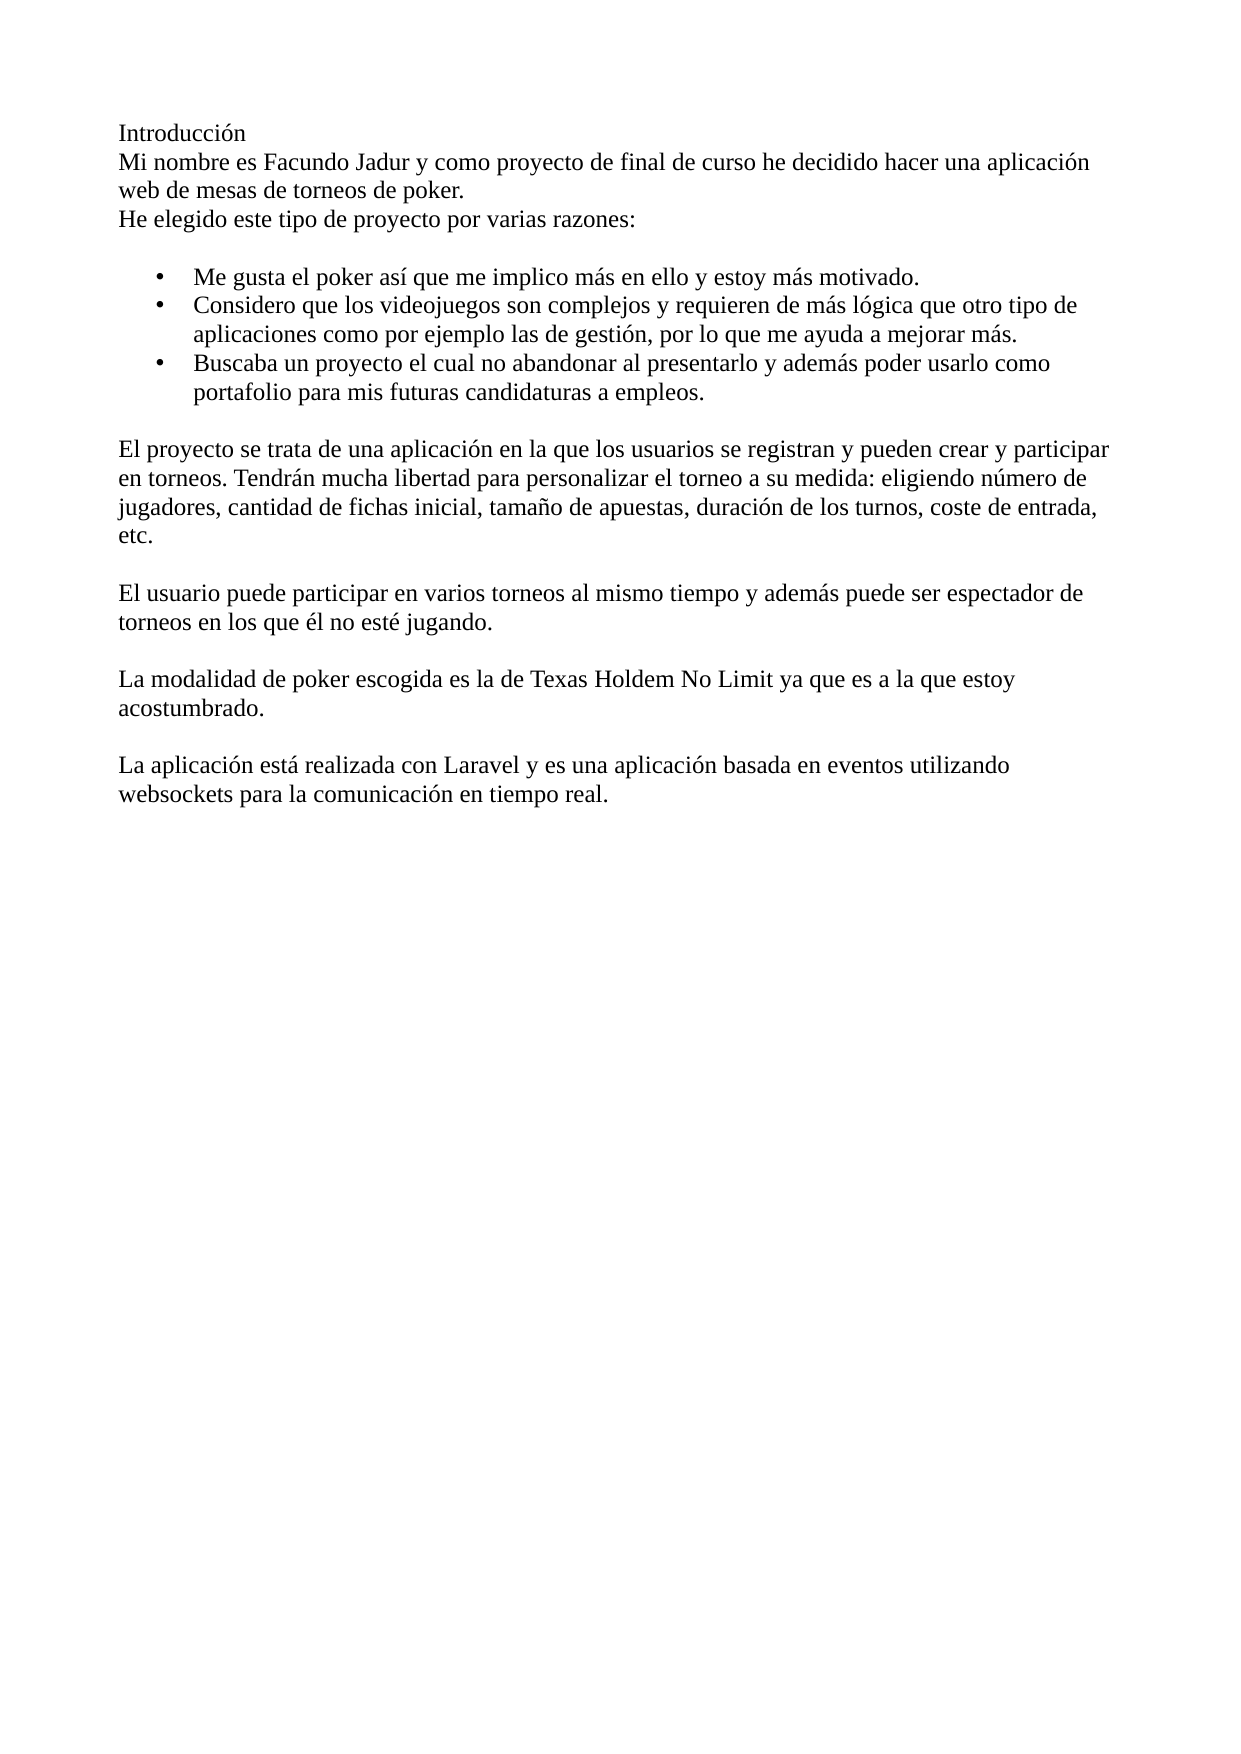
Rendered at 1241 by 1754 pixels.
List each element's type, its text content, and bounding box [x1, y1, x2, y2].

text El usuario puede participar en varios torneos al mismo tiempo y además puede ser espectador de torneos en los que él no esté jugando. [118, 578, 1122, 636]
text He elegido este tipo de proyecto por varias razones: [118, 204, 1122, 233]
text La modalidad de poker escogida es la de Texas Holdem No Limit ya que es a la que estoy acostumbrado. [118, 664, 1122, 722]
text Mi nombre es Facundo Jadur y como proyecto de final de curso he decidido hacer una aplicación web de mesas de torneos de poker. [118, 147, 1122, 204]
text La aplicación está realizada con Laravel y es una aplicación basada en eventos utilizando websockets para la comunicación en tiempo real. [118, 751, 1122, 808]
list Buscaba un proyecto el cual no abandonar al presentarlo y además poder usarlo como portafolio para mis futuras candidaturas a empleos. [156, 348, 1122, 406]
list Me gusta el poker así que me implico más en ello y estoy más motivado. [156, 262, 1122, 291]
list Considero que los videojuegos son complejos y requieren de más lógica que otro tipo de aplicaciones como por ejemplo las de gestión, por lo que me ayuda a mejorar más. [156, 291, 1122, 348]
text El proyecto se trata de una aplicación en la que los usuarios se registran y pueden crear y participar en torneos. Tendrán mucha libertad para personalizar el torneo a su medida: eligiendo número de jugadores, cantidad de fichas inicial, tamaño de apuestas, duración de los turnos, coste de entrada, etc. [118, 434, 1122, 549]
text Introducción [118, 118, 1122, 147]
